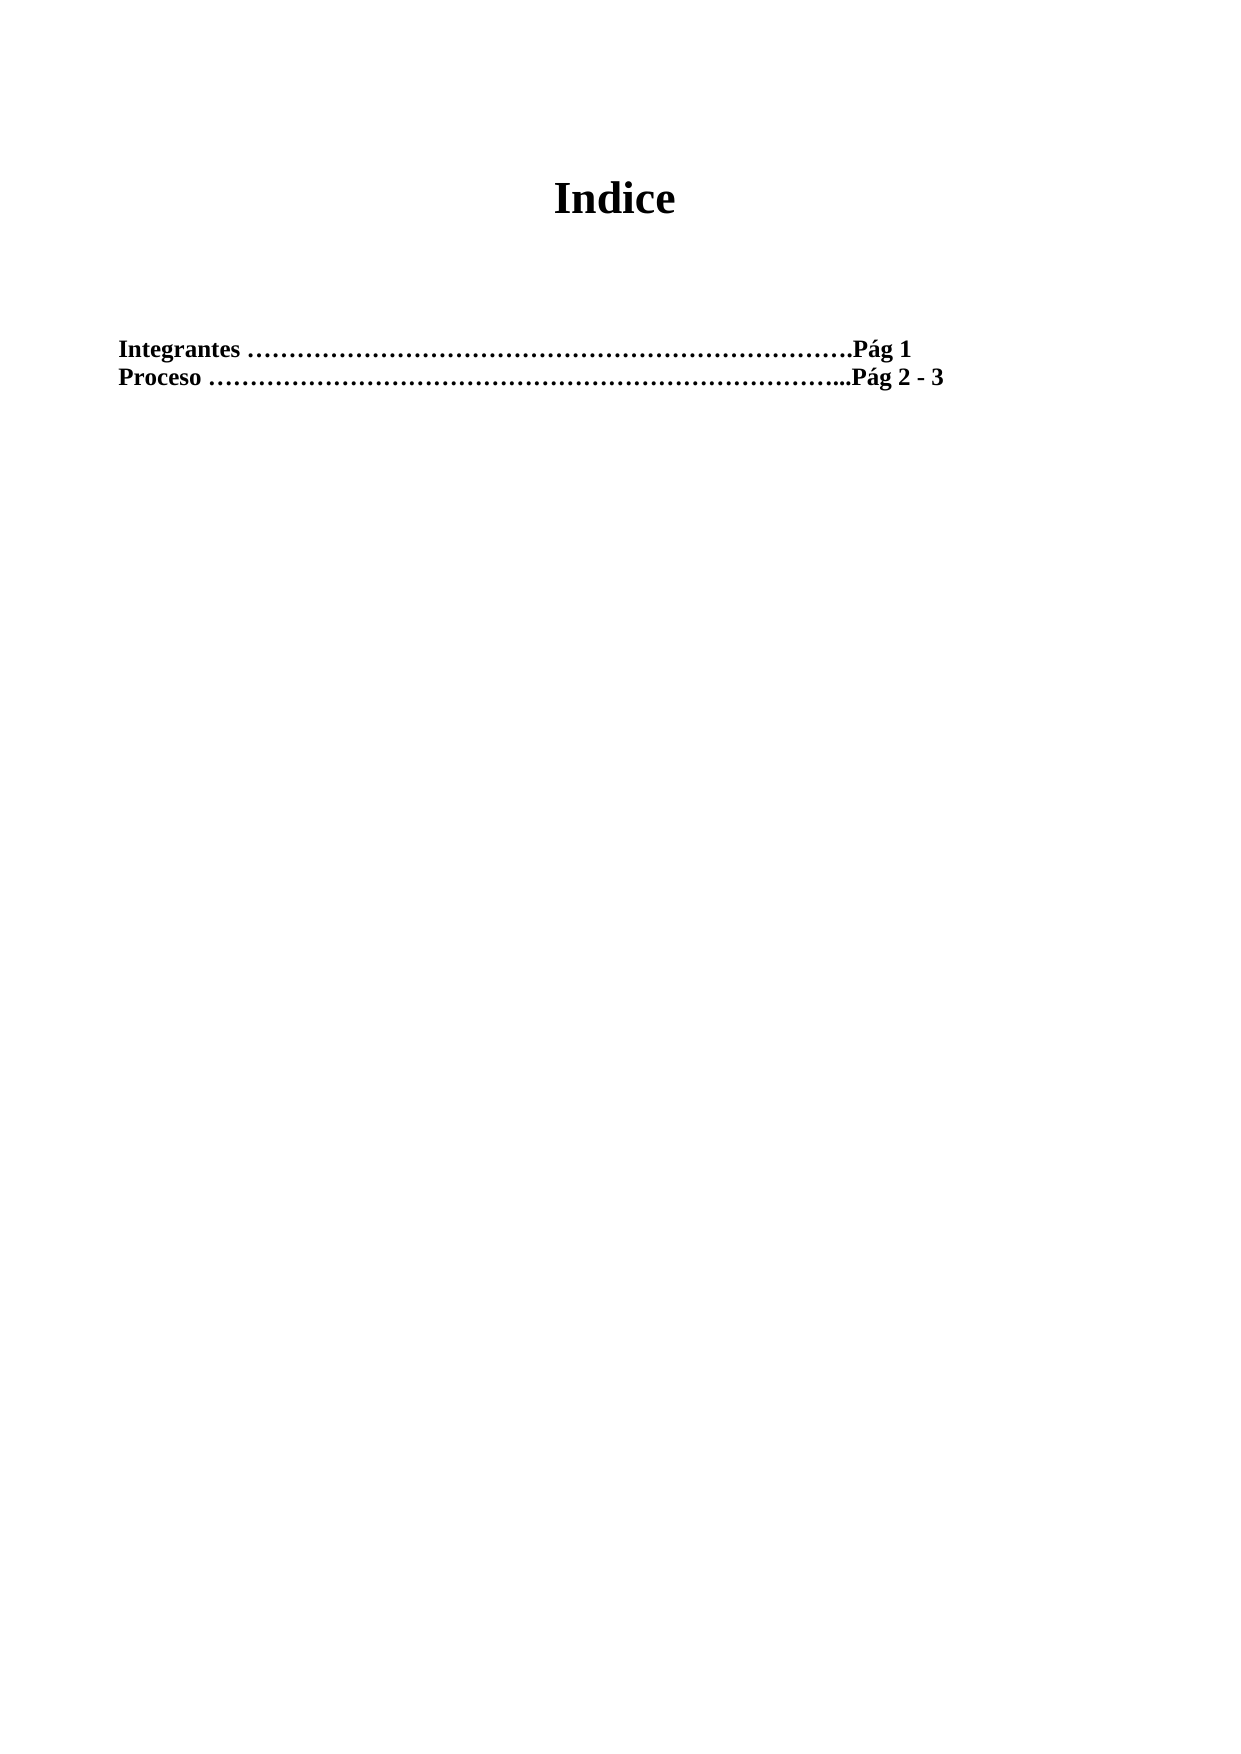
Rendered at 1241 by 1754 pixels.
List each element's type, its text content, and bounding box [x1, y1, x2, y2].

text Integrantes ……………………………………………………………….Pág 1 [118, 334, 1122, 362]
text Proceso …………………………………………………………………...Pág 2 - 3 [118, 362, 1122, 391]
text Indice [118, 171, 1122, 223]
